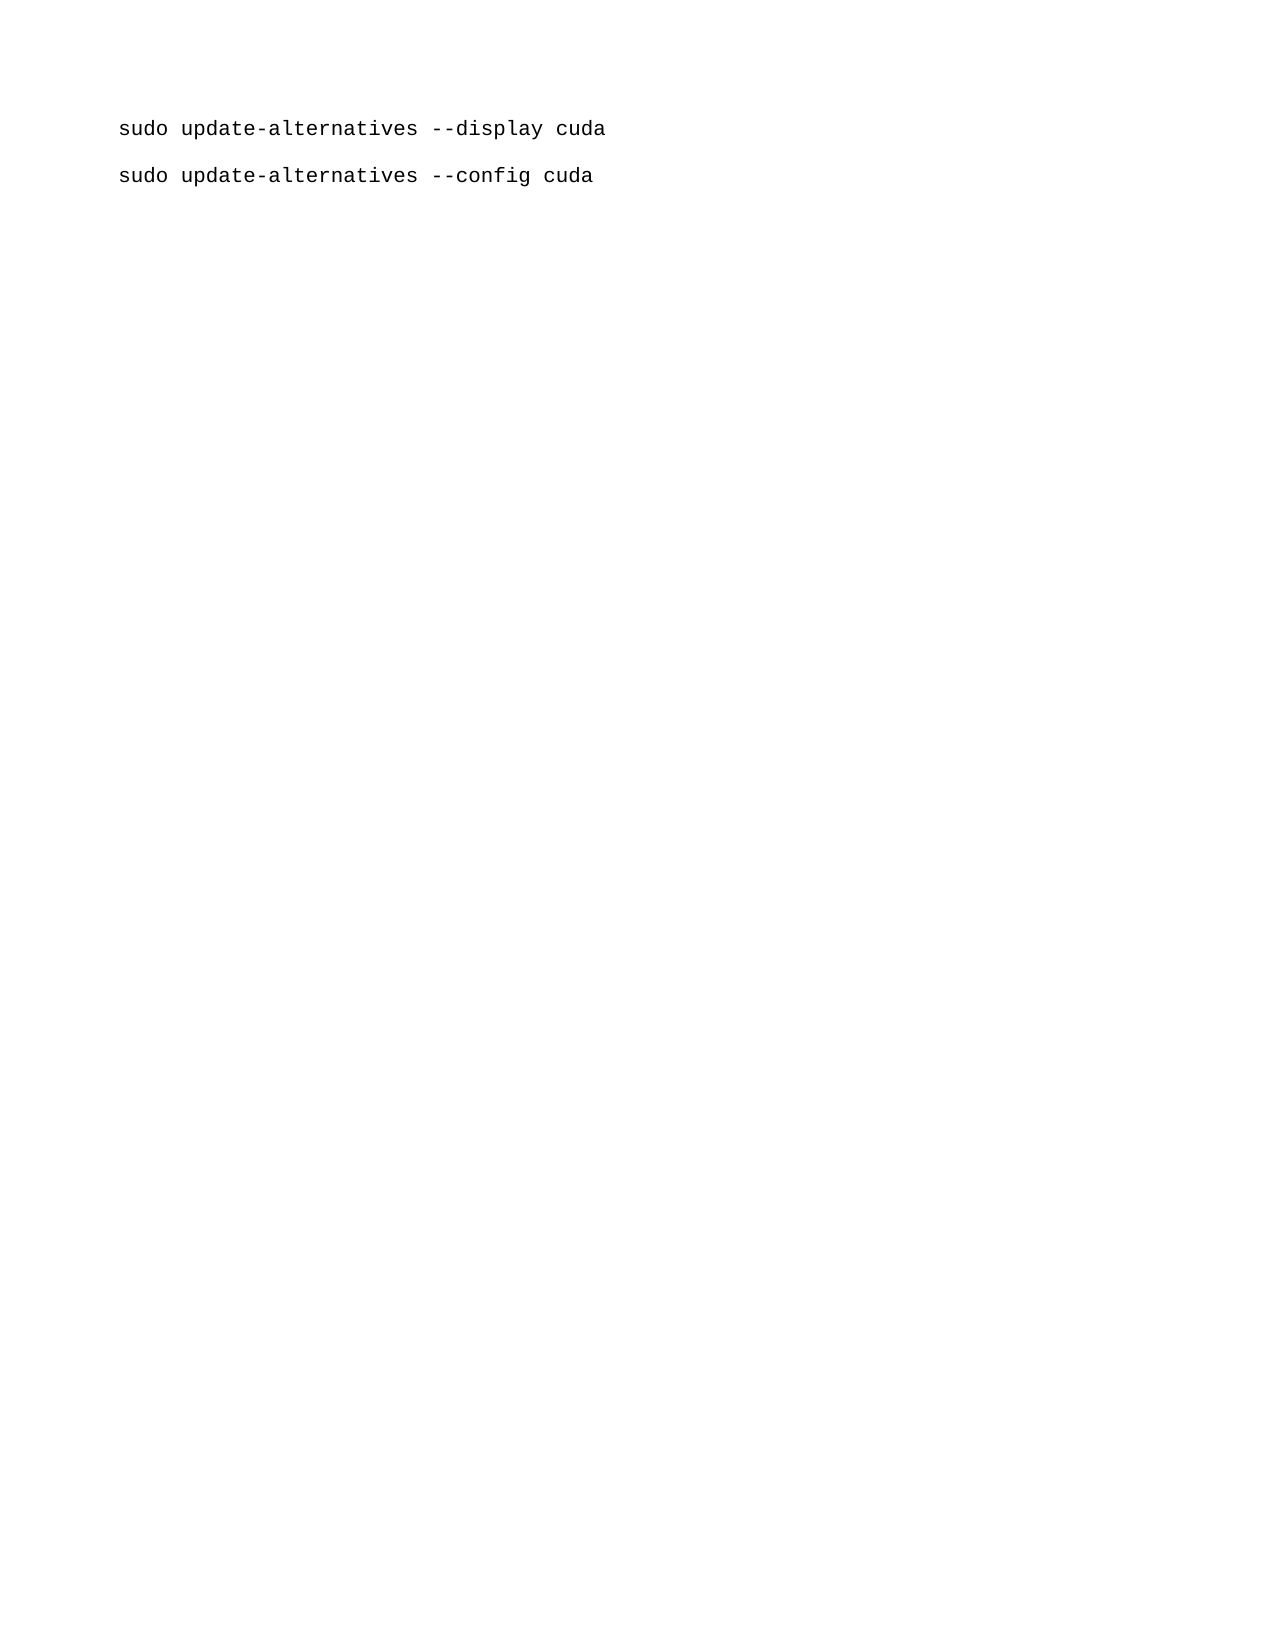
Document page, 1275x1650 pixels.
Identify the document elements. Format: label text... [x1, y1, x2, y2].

text sudo update-alternatives --display cuda [118, 118, 1157, 142]
text sudo update-alternatives --config cuda [118, 165, 1157, 189]
